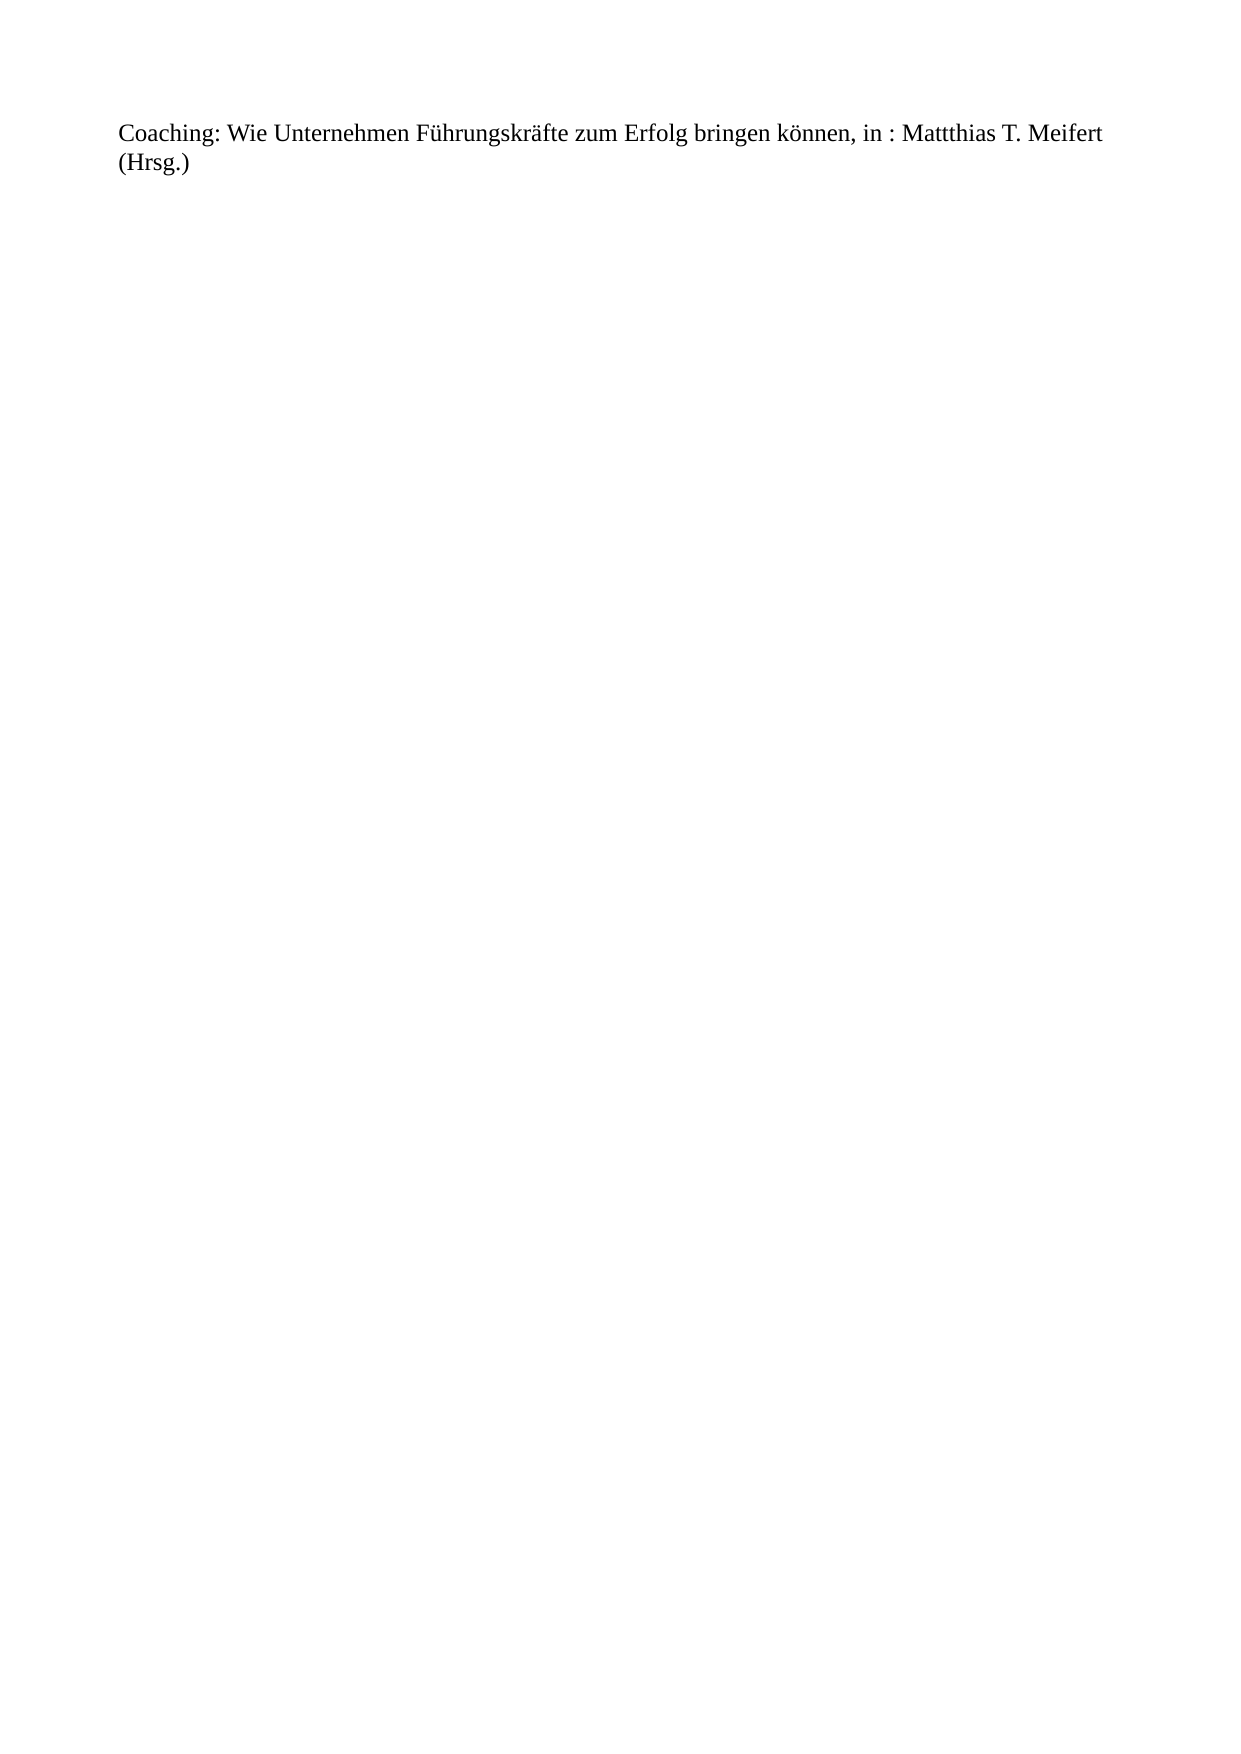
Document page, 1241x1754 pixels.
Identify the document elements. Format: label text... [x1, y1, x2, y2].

text Coaching: Wie Unternehmen Führungskräfte zum Erfolg bringen können, in : Mattthias T. Meifert (Hrsg.) [118, 118, 1122, 176]
